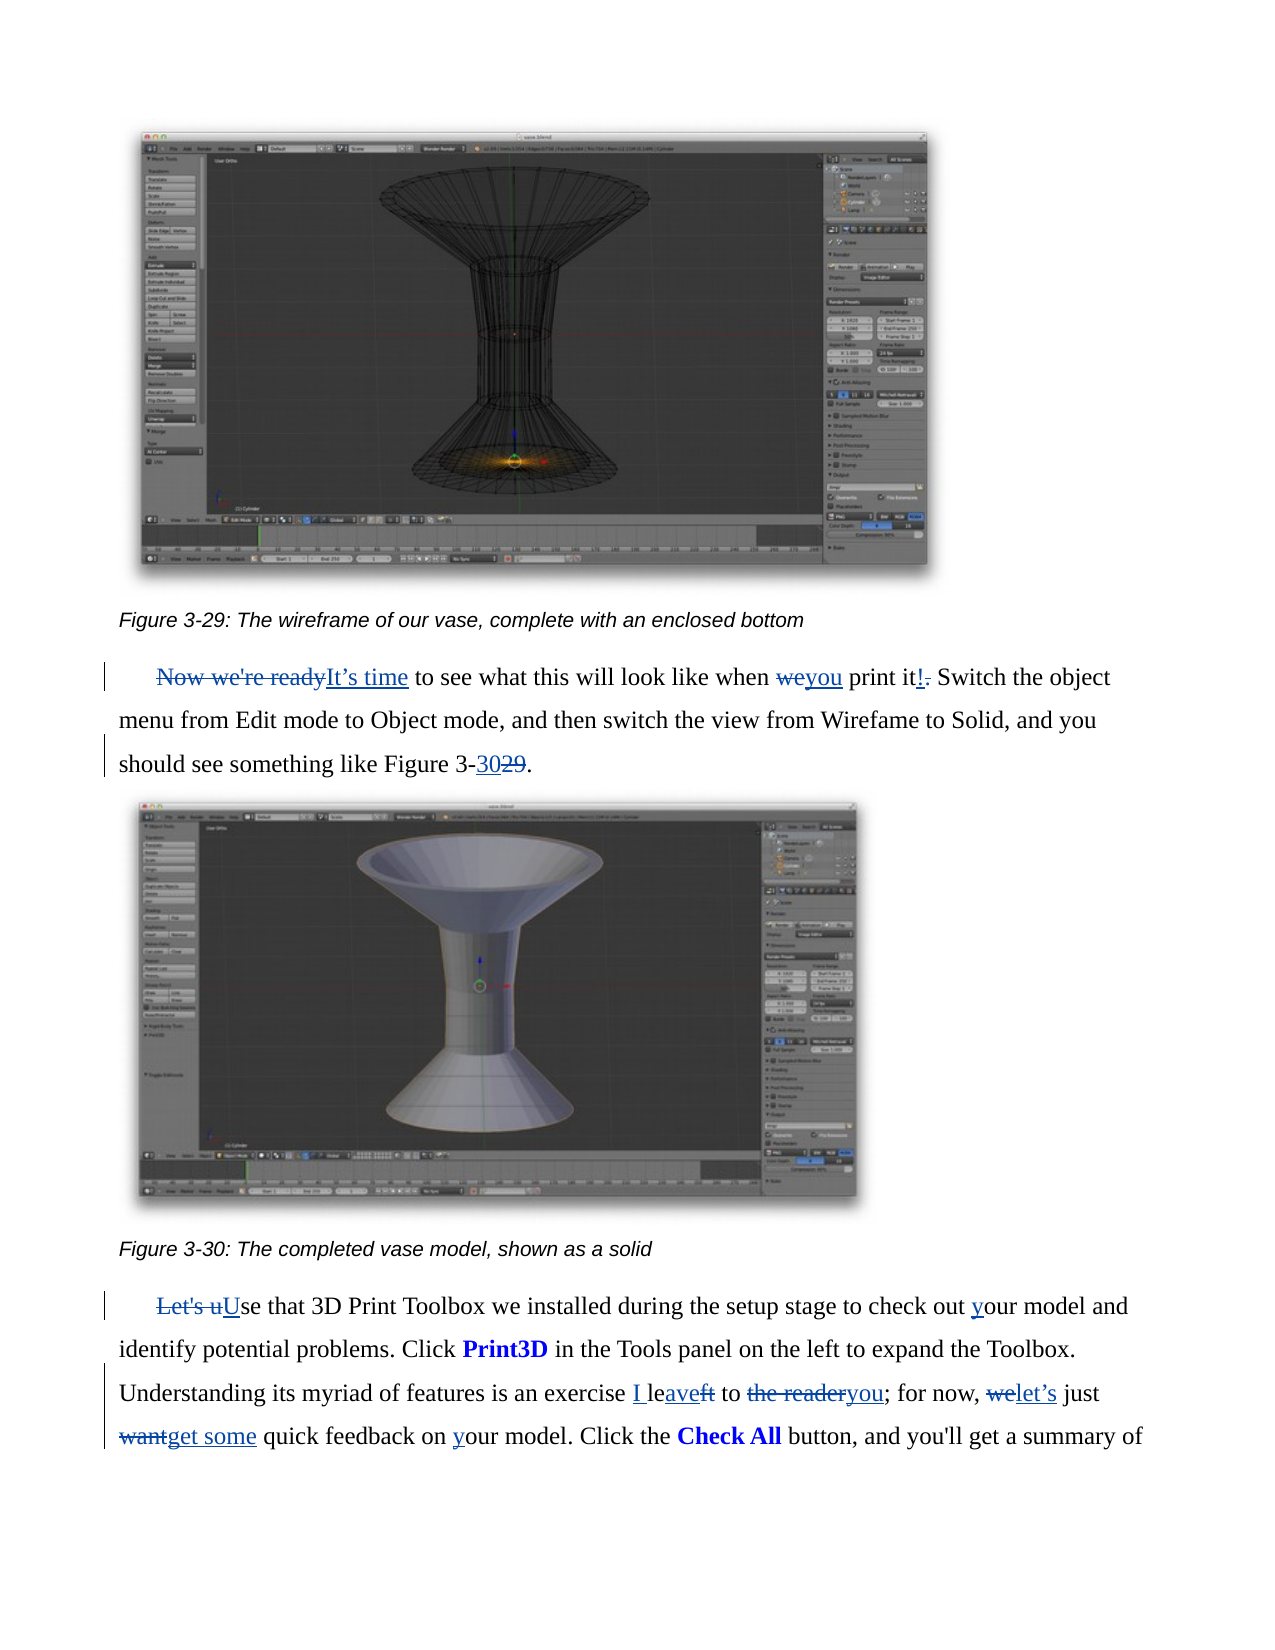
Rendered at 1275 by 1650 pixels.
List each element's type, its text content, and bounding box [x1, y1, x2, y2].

picture [118, 789, 877, 1225]
picture [118, 118, 950, 596]
text It’s time to see what this will look like when you print it! Switch the object menu from Edit mode to Object mode, and then switch the view from Wirefame to Solid, and you should see something like Figure 3-30. [118, 662, 1156, 777]
text Use that 3D Print Toolbox we installed during the setup stage to check out your model and identify potential problems. Click Print3D in the Tools panel on the left to expand the Toolbox. Understanding its myriad of features is an exercise I leave to you; for now, let’s just get some quick feedback on your model. Click the Check All button, and you'll get a summary of possible problems with the model in categories like “Non Manifold Edges,” “Zero Faces,” and “Overhangs”. [118, 1291, 1156, 1449]
text Figure 3-30: The completed vase model, shown as a solid [118, 804, 1156, 1261]
text Figure 3-29: The wireframe of our vase, complete with an enclosed bottom [118, 118, 1156, 632]
